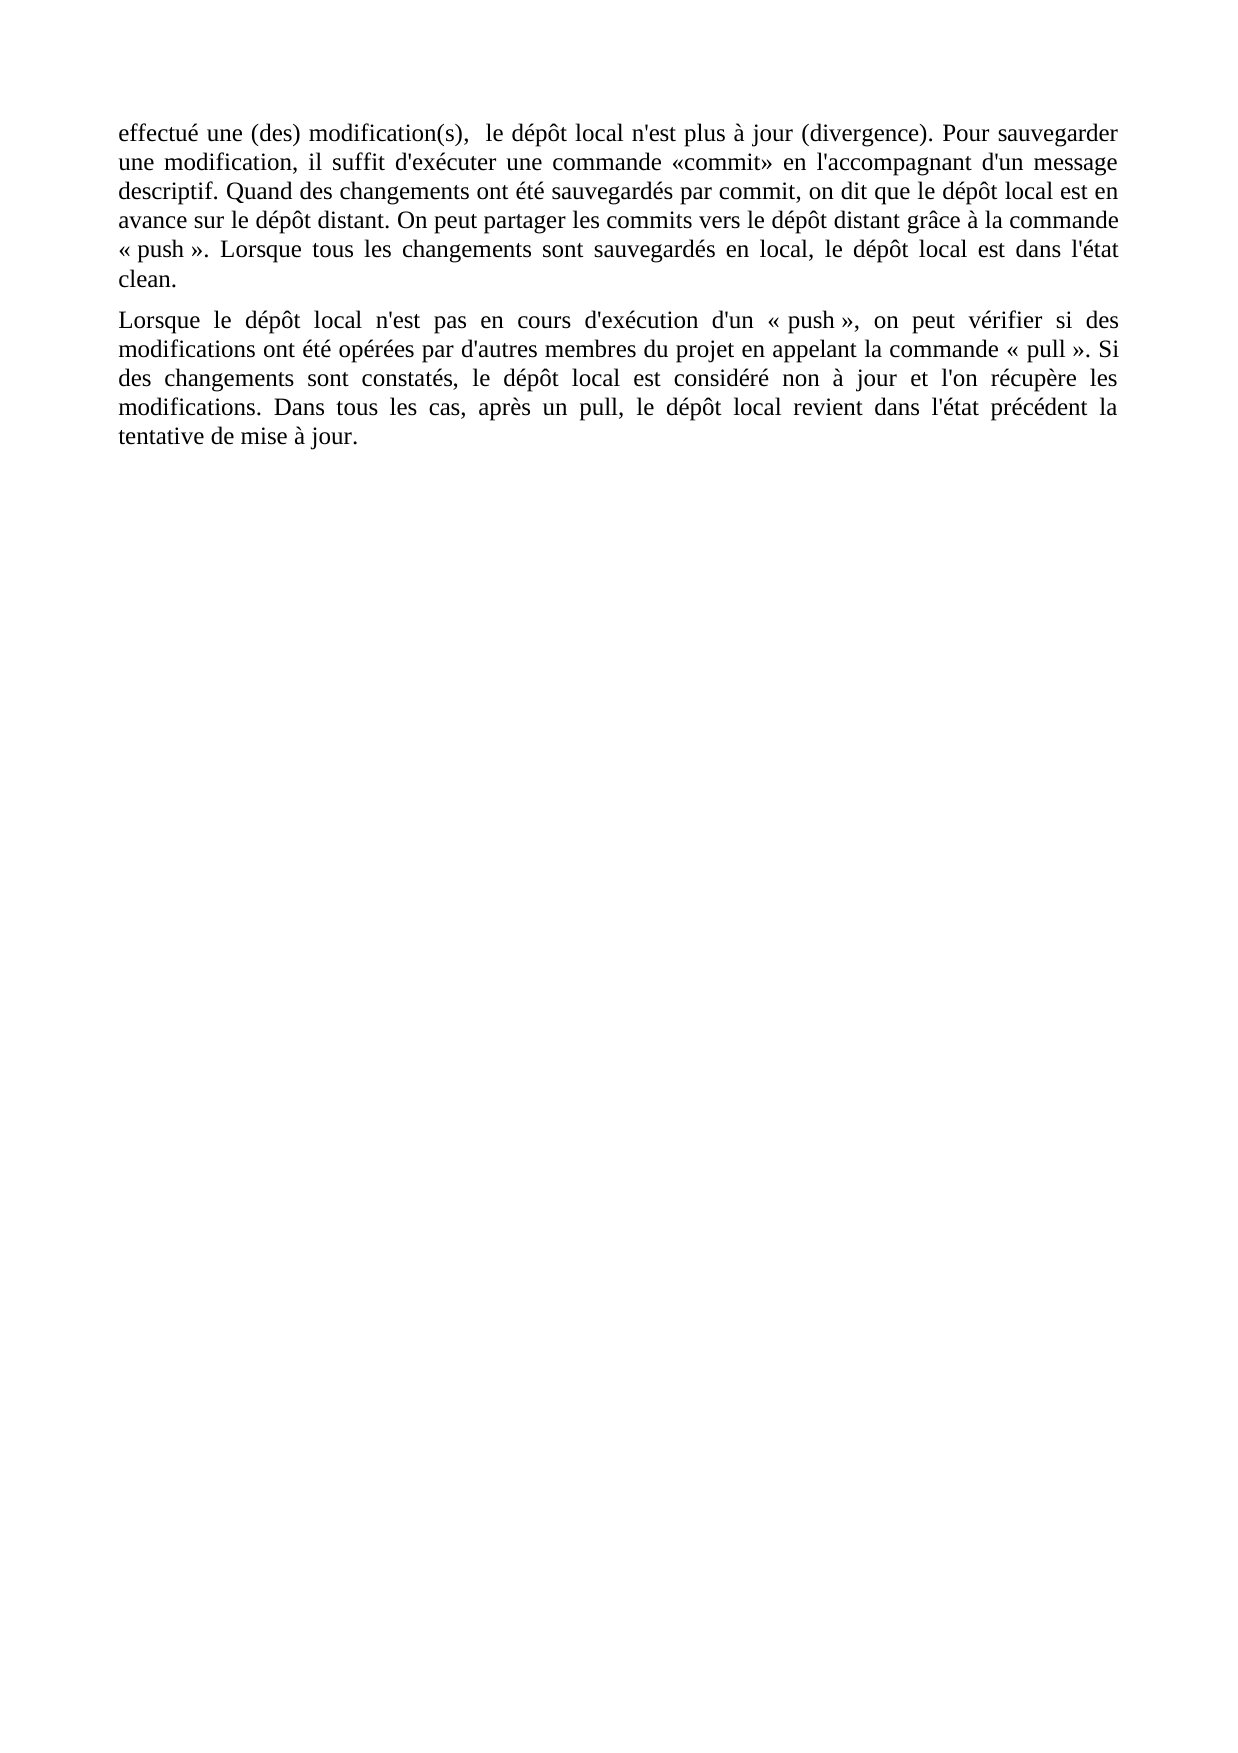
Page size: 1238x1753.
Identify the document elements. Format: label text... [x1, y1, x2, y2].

text Lorsque le dépôt local n'est pas en cours d'exécution d'un « push », on peut vérifier si des modifications ont été opérées par d'autres membres du projet en appelant la commande « pull ». Si des changements sont constatés, le dépôt local est considéré non à jour et l'on récupère les modifications. Dans tous les cas, après un pull, le dépôt local revient dans l'état précédent la tentative de mise à jour. [118, 305, 1119, 450]
text effectué une (des) modification(s), le dépôt local n'est plus à jour (divergence). Pour sauvegarder une modification, il suffit d'exécuter une commande «commit» en l'accompagnant d'un message descriptif. Quand des changements ont été sauvegardés par commit, on dit que le dépôt local est en avance sur le dépôt distant. On peut partager les commits vers le dépôt distant grâce à la commande « push ». Lorsque tous les changements sont sauvegardés en local, le dépôt local est dans l'état clean. [118, 118, 1119, 292]
